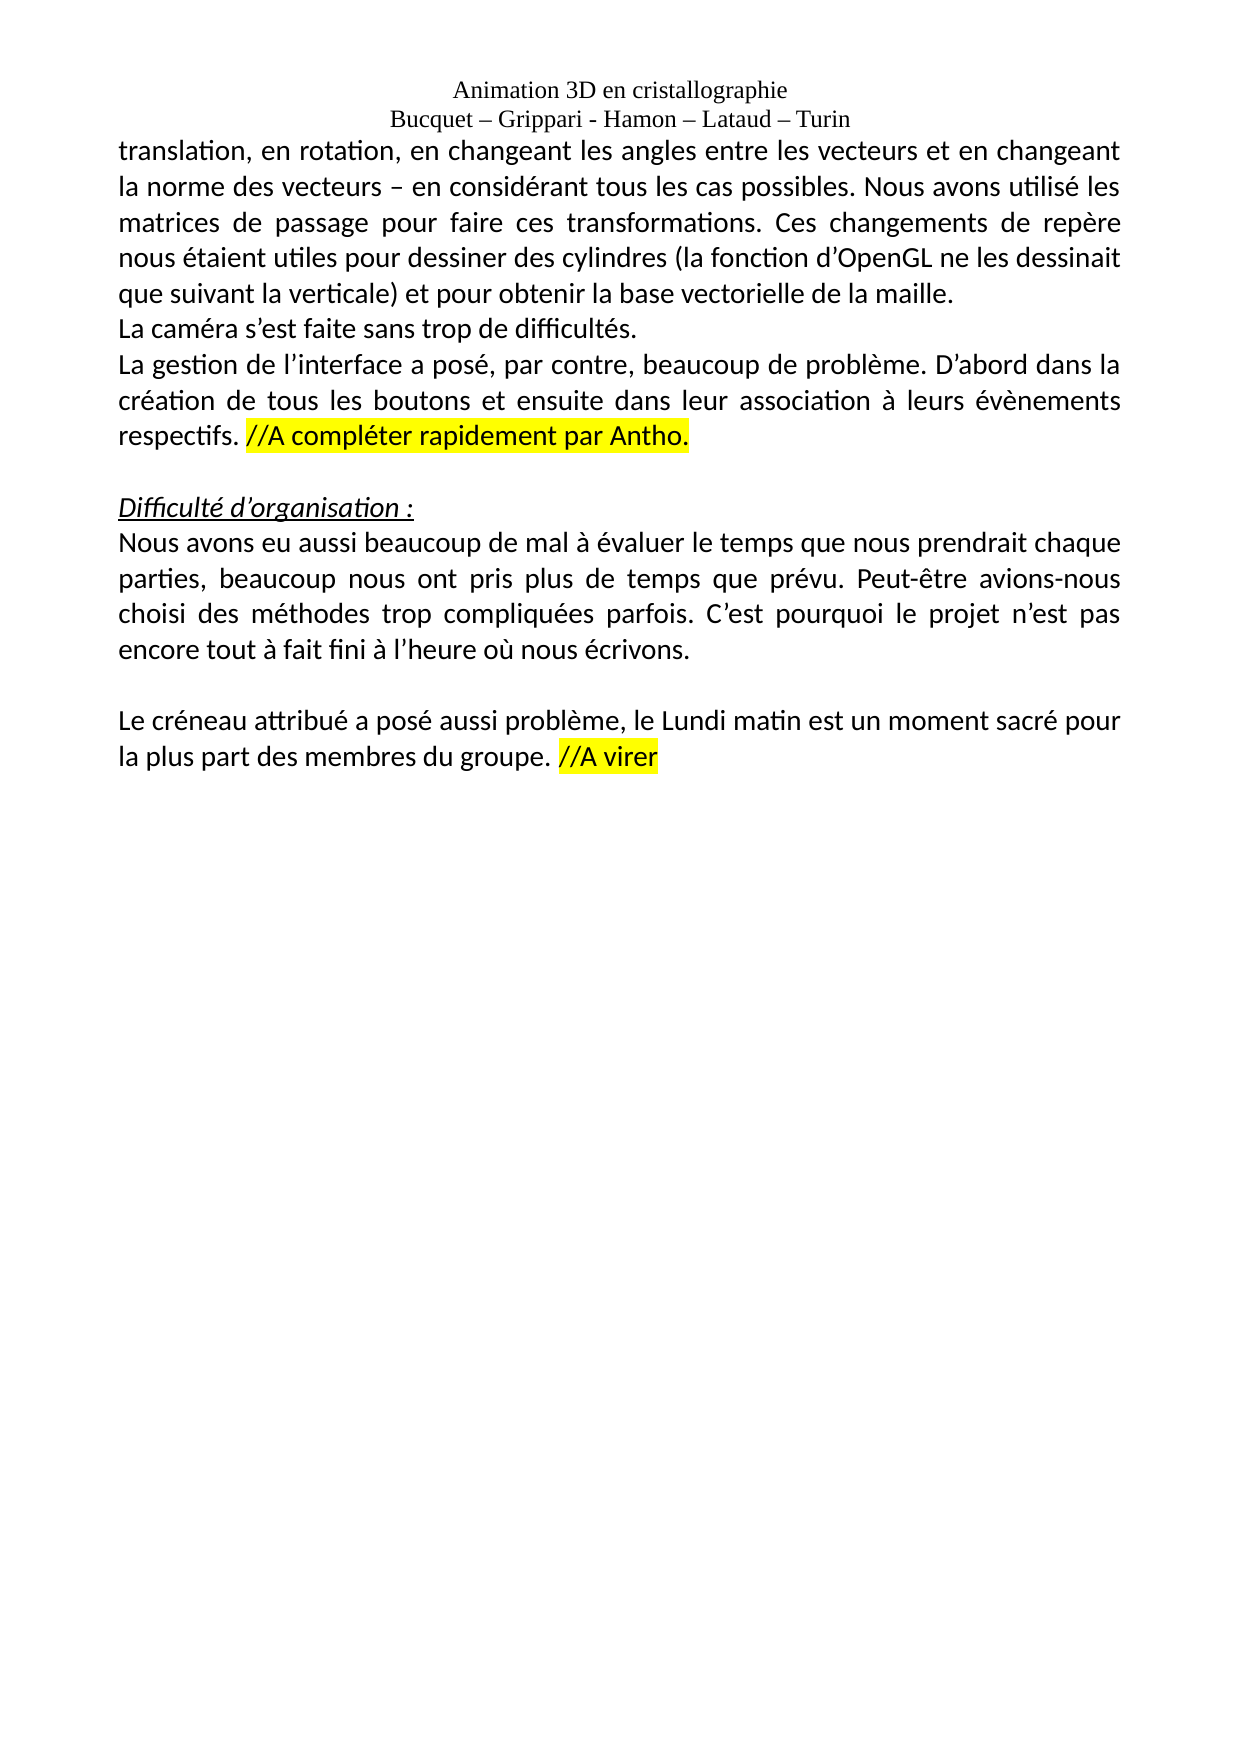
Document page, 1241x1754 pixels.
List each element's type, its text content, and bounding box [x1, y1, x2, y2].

text translation, en rotation, en changeant les angles entre les vecteurs et en changeant la norme des vecteurs – en considérant tous les cas possibles. Nous avons utilisé les matrices de passage pour faire ces transformations. Ces changements de repère nous étaient utiles pour dessiner des cylindres (la fonction d’OpenGL ne les dessinait que suivant la verticale) et pour obtenir la base vectorielle de la maille. [118, 132, 1122, 311]
text Difficulté d’organisation : [118, 489, 1122, 524]
text La caméra s’est faite sans trop de difficultés. [118, 311, 1122, 346]
text Le créneau attribué a posé aussi problème, le Lundi matin est un moment sacré pour la plus part des membres du groupe. //A virer [118, 702, 1122, 774]
text Nous avons eu aussi beaucoup de mal à évaluer le temps que nous prendrait chaque parties, beaucoup nous ont pris plus de temps que prévu. Peut-être avions-nous choisi des méthodes trop compliquées parfois. C’est pourquoi le projet n’est pas encore tout à fait fini à l’heure où nous écrivons. [118, 524, 1122, 667]
text La gestion de l’interface a posé, par contre, beaucoup de problème. D’abord dans la création de tous les boutons et ensuite dans leur association à leurs évènements respectifs. //A compléter rapidement par Antho. [118, 346, 1122, 453]
